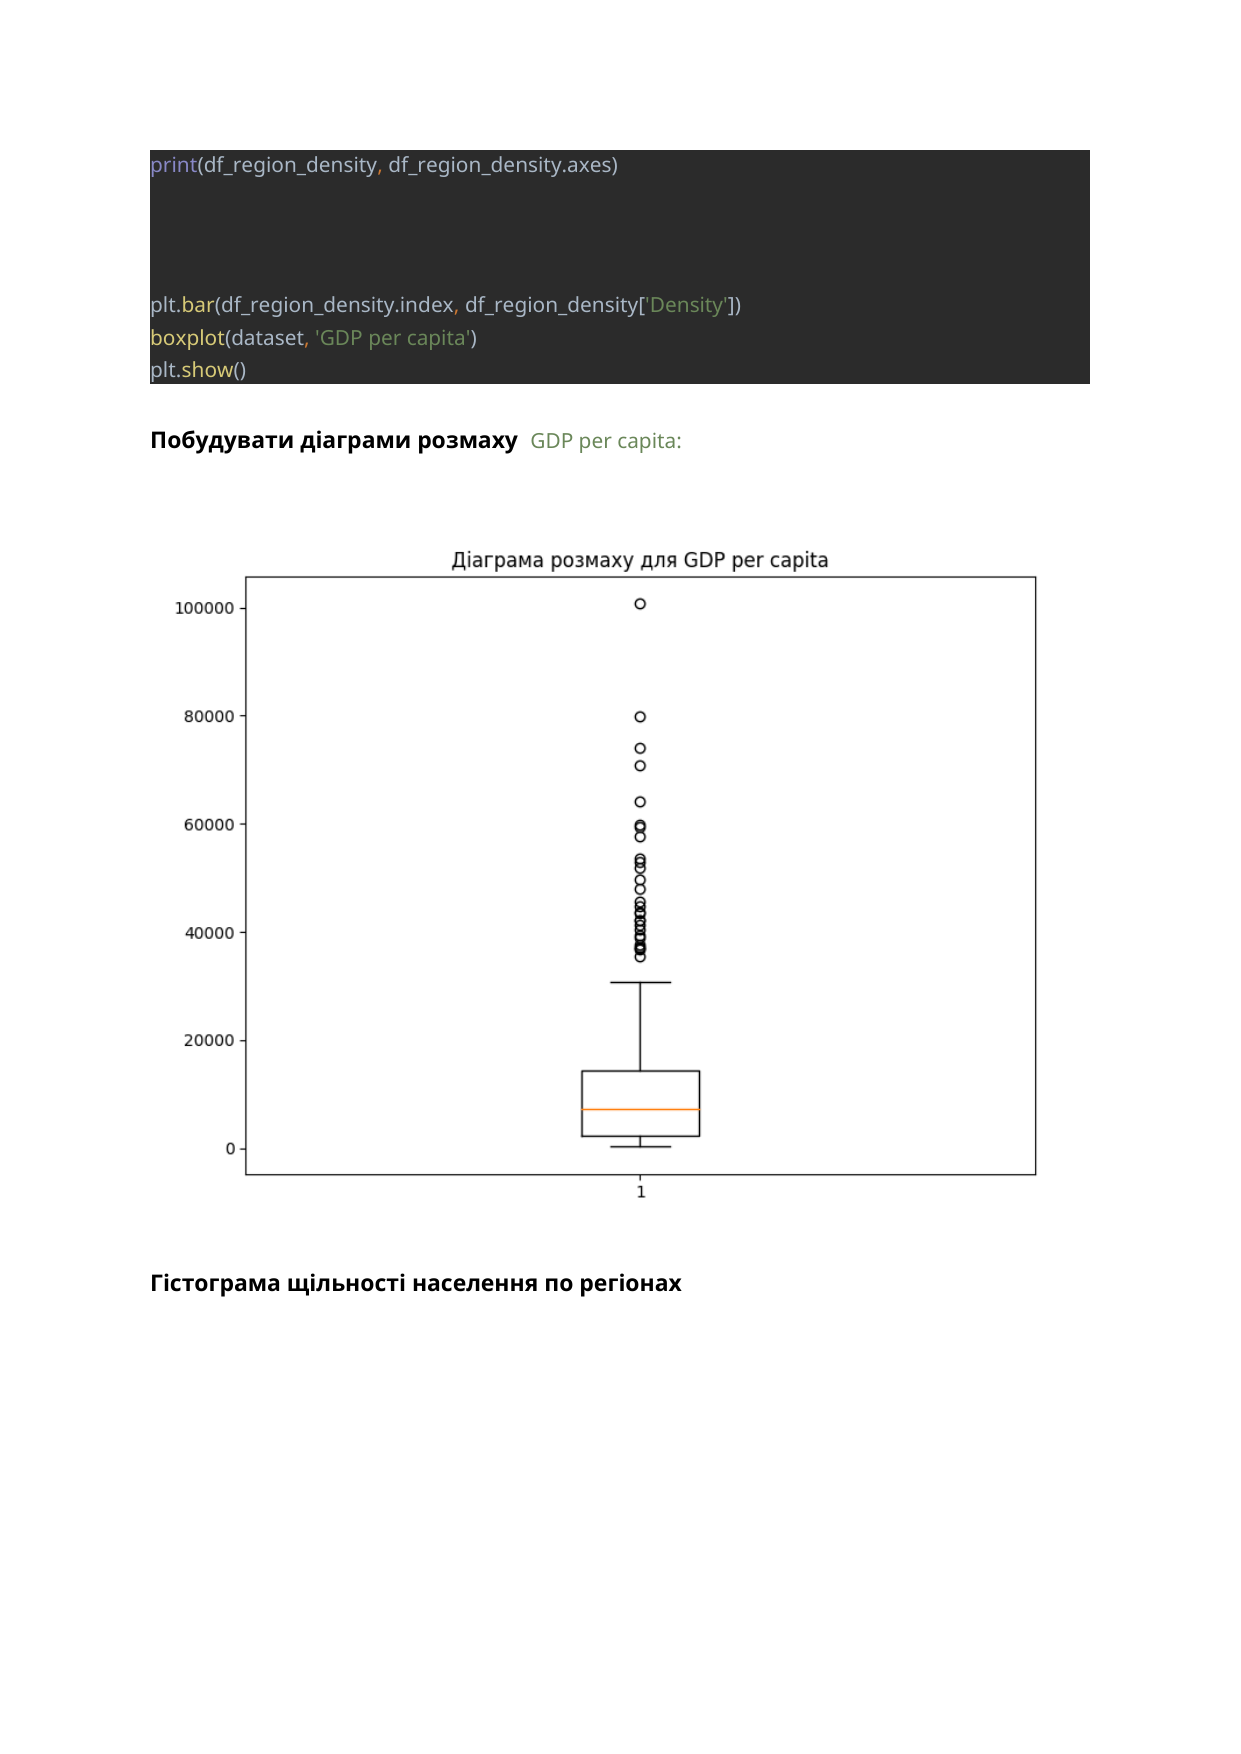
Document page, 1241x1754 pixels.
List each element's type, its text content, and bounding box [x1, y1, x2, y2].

text Побудувати діаграми розмаху GDP per capita: [150, 424, 1090, 455]
text print(df_region_density, df_region_density.axes) plt.bar(df_region_density.index, df_region_density['Density']) boxplot(dataset, 'GDP per capita') plt.show() [150, 150, 1090, 384]
text Гістограма щільності населення по регіонах [150, 1266, 1090, 1298]
picture [150, 496, 1091, 1222]
